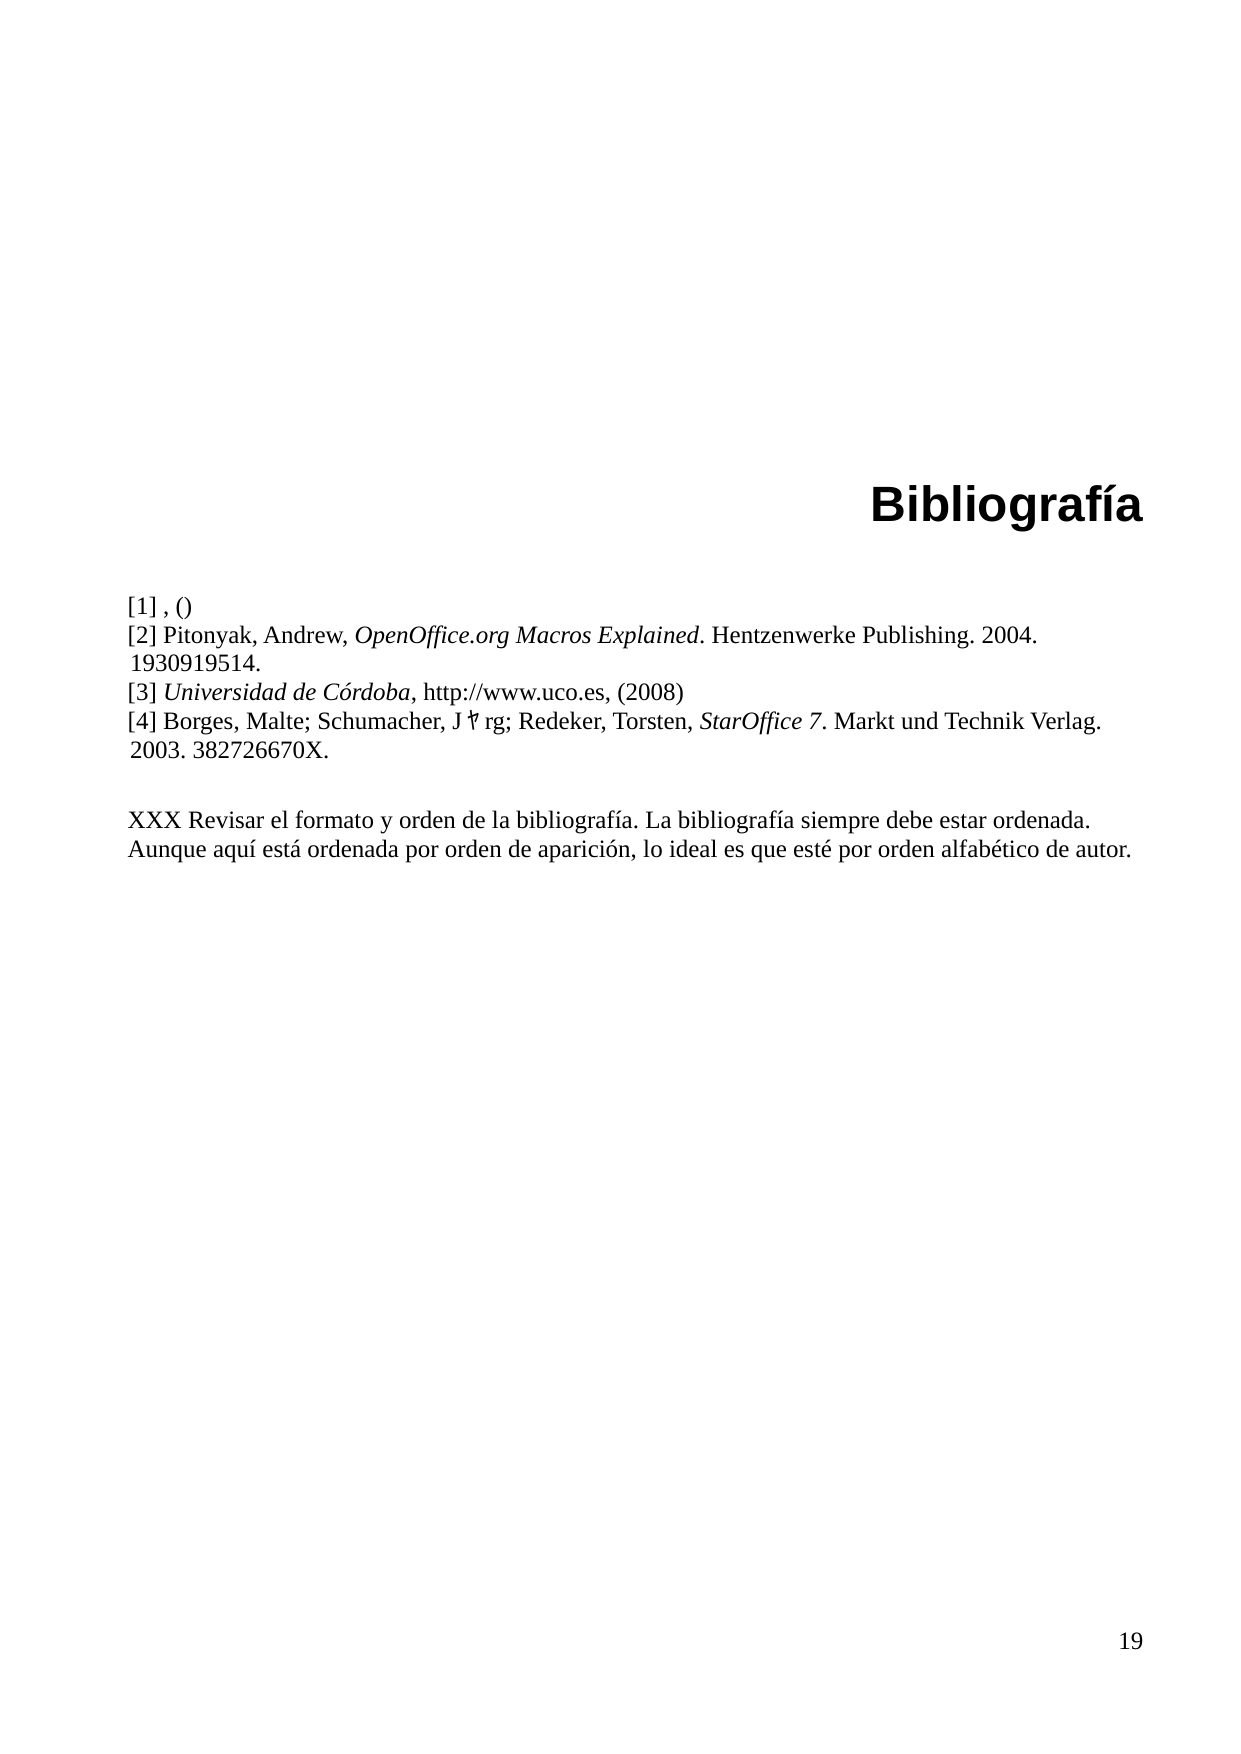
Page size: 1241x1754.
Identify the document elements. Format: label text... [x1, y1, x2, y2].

text [4] Borges, Malte; Schumacher, Jﾔrg; Redeker, Torsten, StarOffice 7. Markt und Technik Verlag. 2003. 382726670X. [127, 706, 1143, 764]
text [2] Pitonyak, Andrew, OpenOffice.org Macros Explained. Hentzenwerke Publishing. 2004. 1930919514. [127, 620, 1143, 677]
subtitle Bibliografía [127, 475, 1143, 532]
text [1] , () [127, 591, 1143, 620]
text XXX Revisar el formato y orden de la bibliografía. La bibliografía siempre debe estar ordenada. Aunque aquí está ordenada por orden de aparición, lo ideal es que esté por orden alfabético de autor. [127, 805, 1143, 863]
text [3] Universidad de Córdoba, http://www.uco.es, (2008) [127, 677, 1143, 706]
